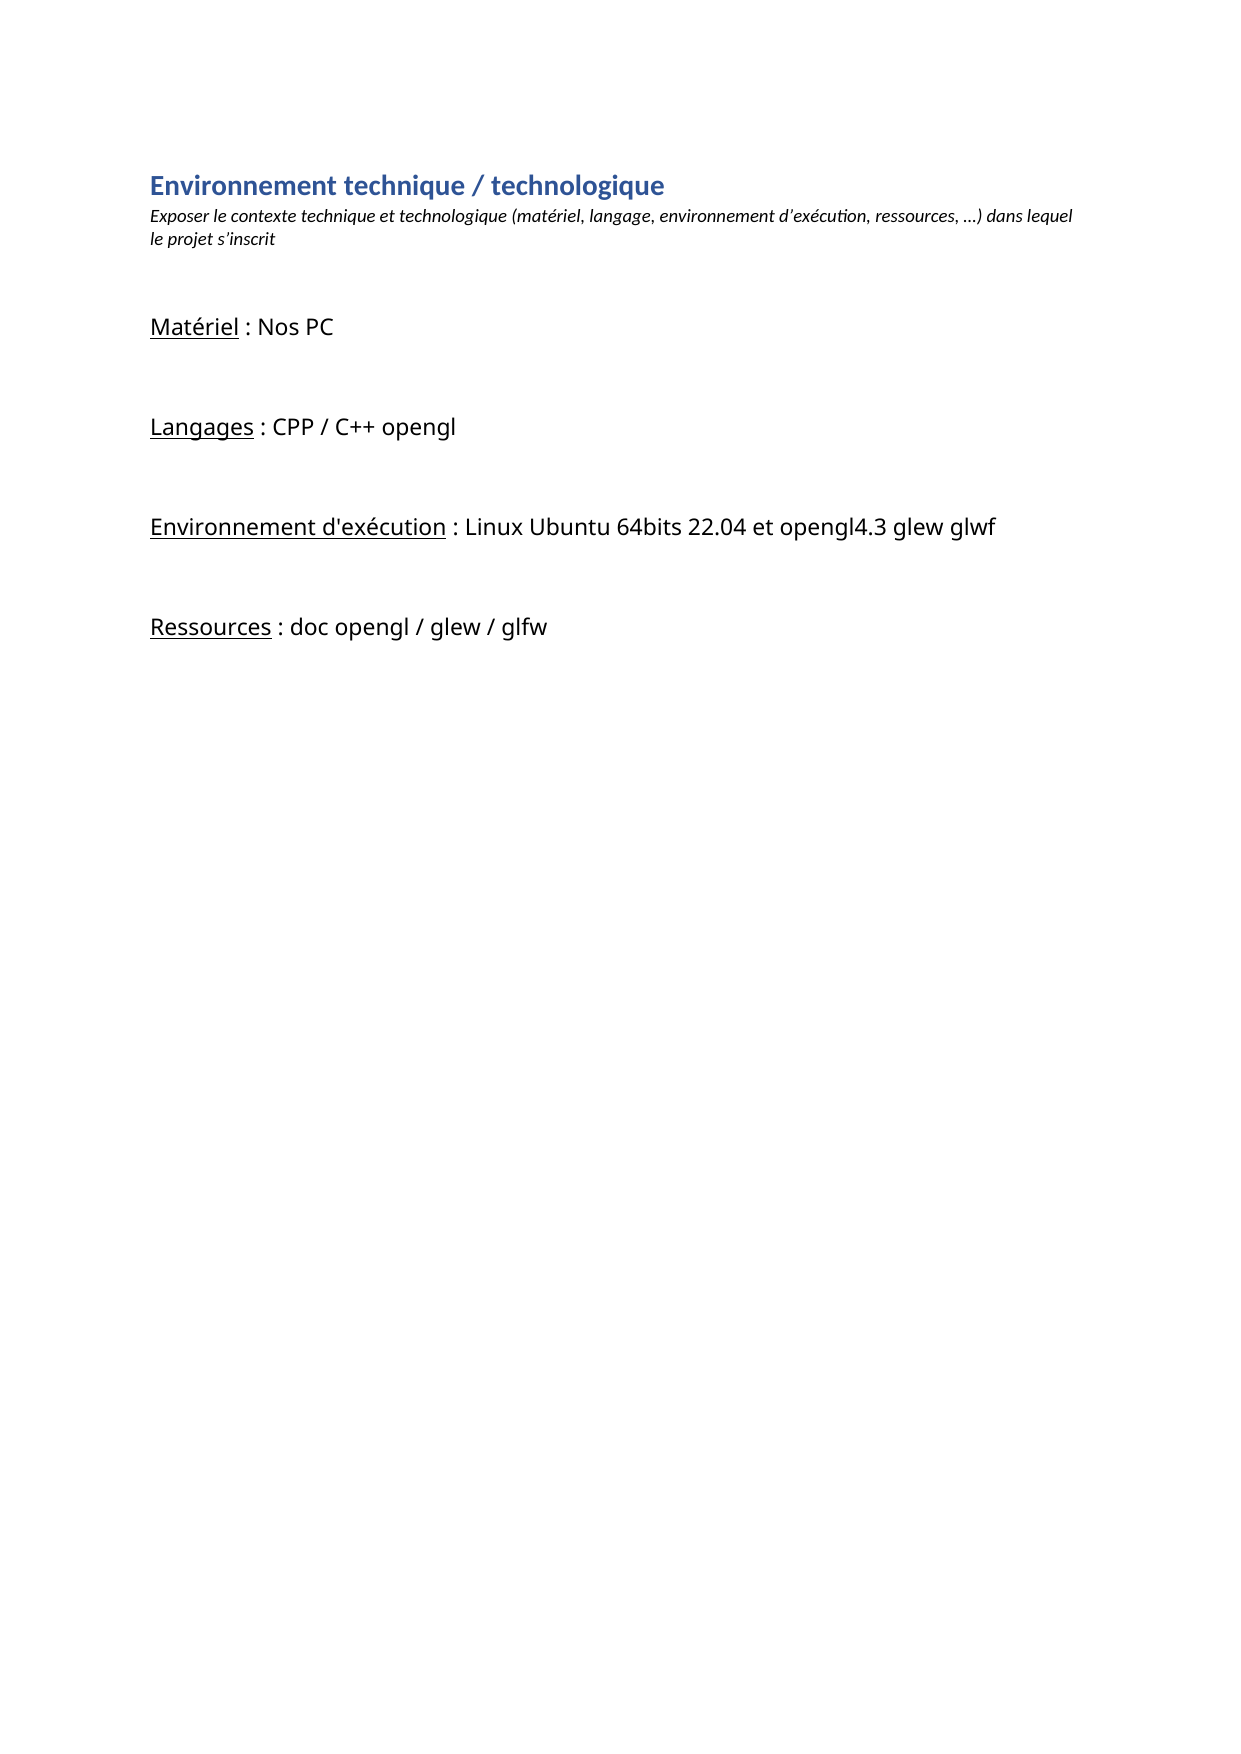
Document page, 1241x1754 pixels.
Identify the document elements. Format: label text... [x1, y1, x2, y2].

subtitle Environnement technique / technologique [150, 167, 1101, 202]
text Matériel : Nos PC [150, 311, 1101, 342]
text Ressources : doc opengl / glew / glfw [150, 611, 1101, 642]
text Exposer le contexte technique et technologique (matériel, langage, environnement d’exécution, ressources, …) dans lequel le projet s’inscrit [150, 205, 1076, 251]
text Environnement d'exécution : Linux Ubuntu 64bits 22.04 et opengl4.3 glew glwf [150, 511, 1101, 542]
text Langages : CPP / C++ opengl [150, 411, 1101, 442]
